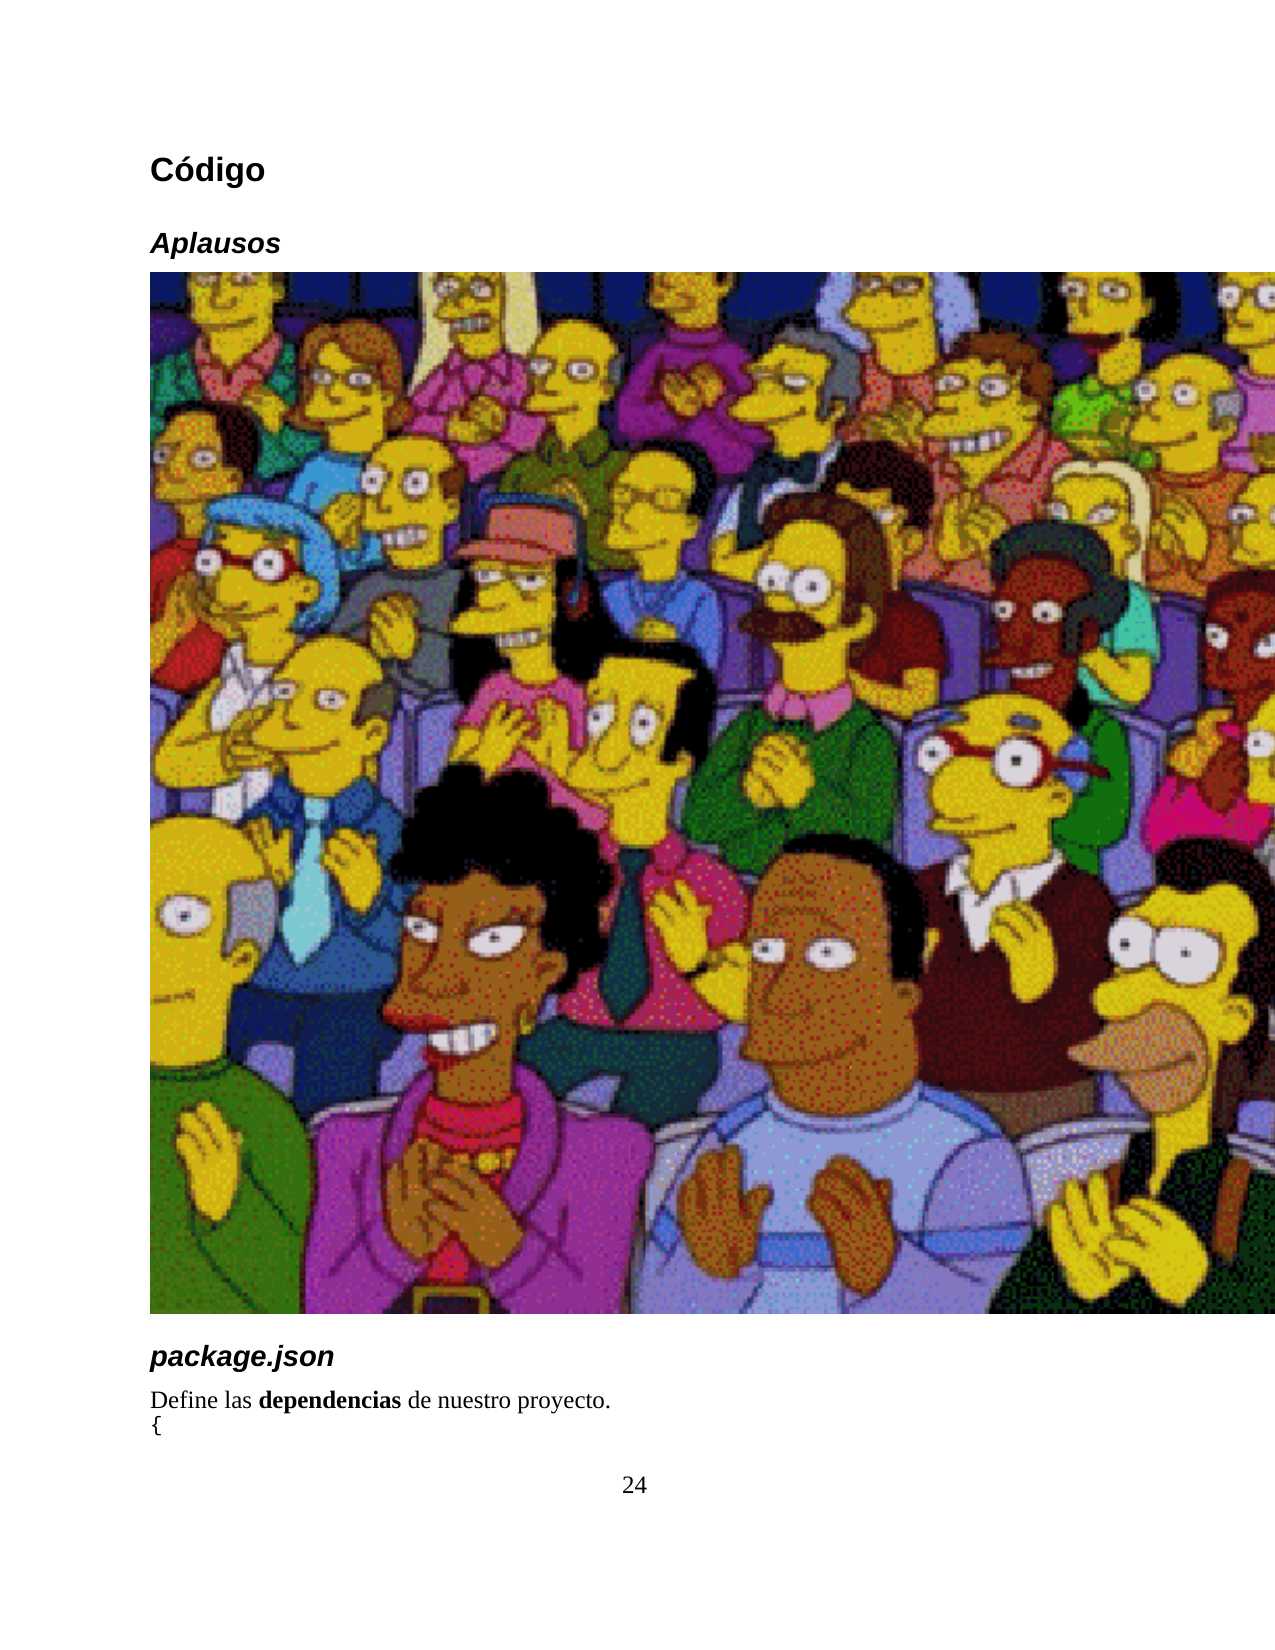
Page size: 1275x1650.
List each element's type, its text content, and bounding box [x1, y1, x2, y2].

subtitle Aplausos [150, 226, 1125, 260]
text Define las dependencias de nuestro proyecto. [150, 1385, 1125, 1414]
subtitle package.json [150, 1339, 1125, 1372]
subtitle Código [150, 150, 1125, 189]
text { [150, 1414, 1125, 1437]
picture [150, 272, 1275, 1314]
